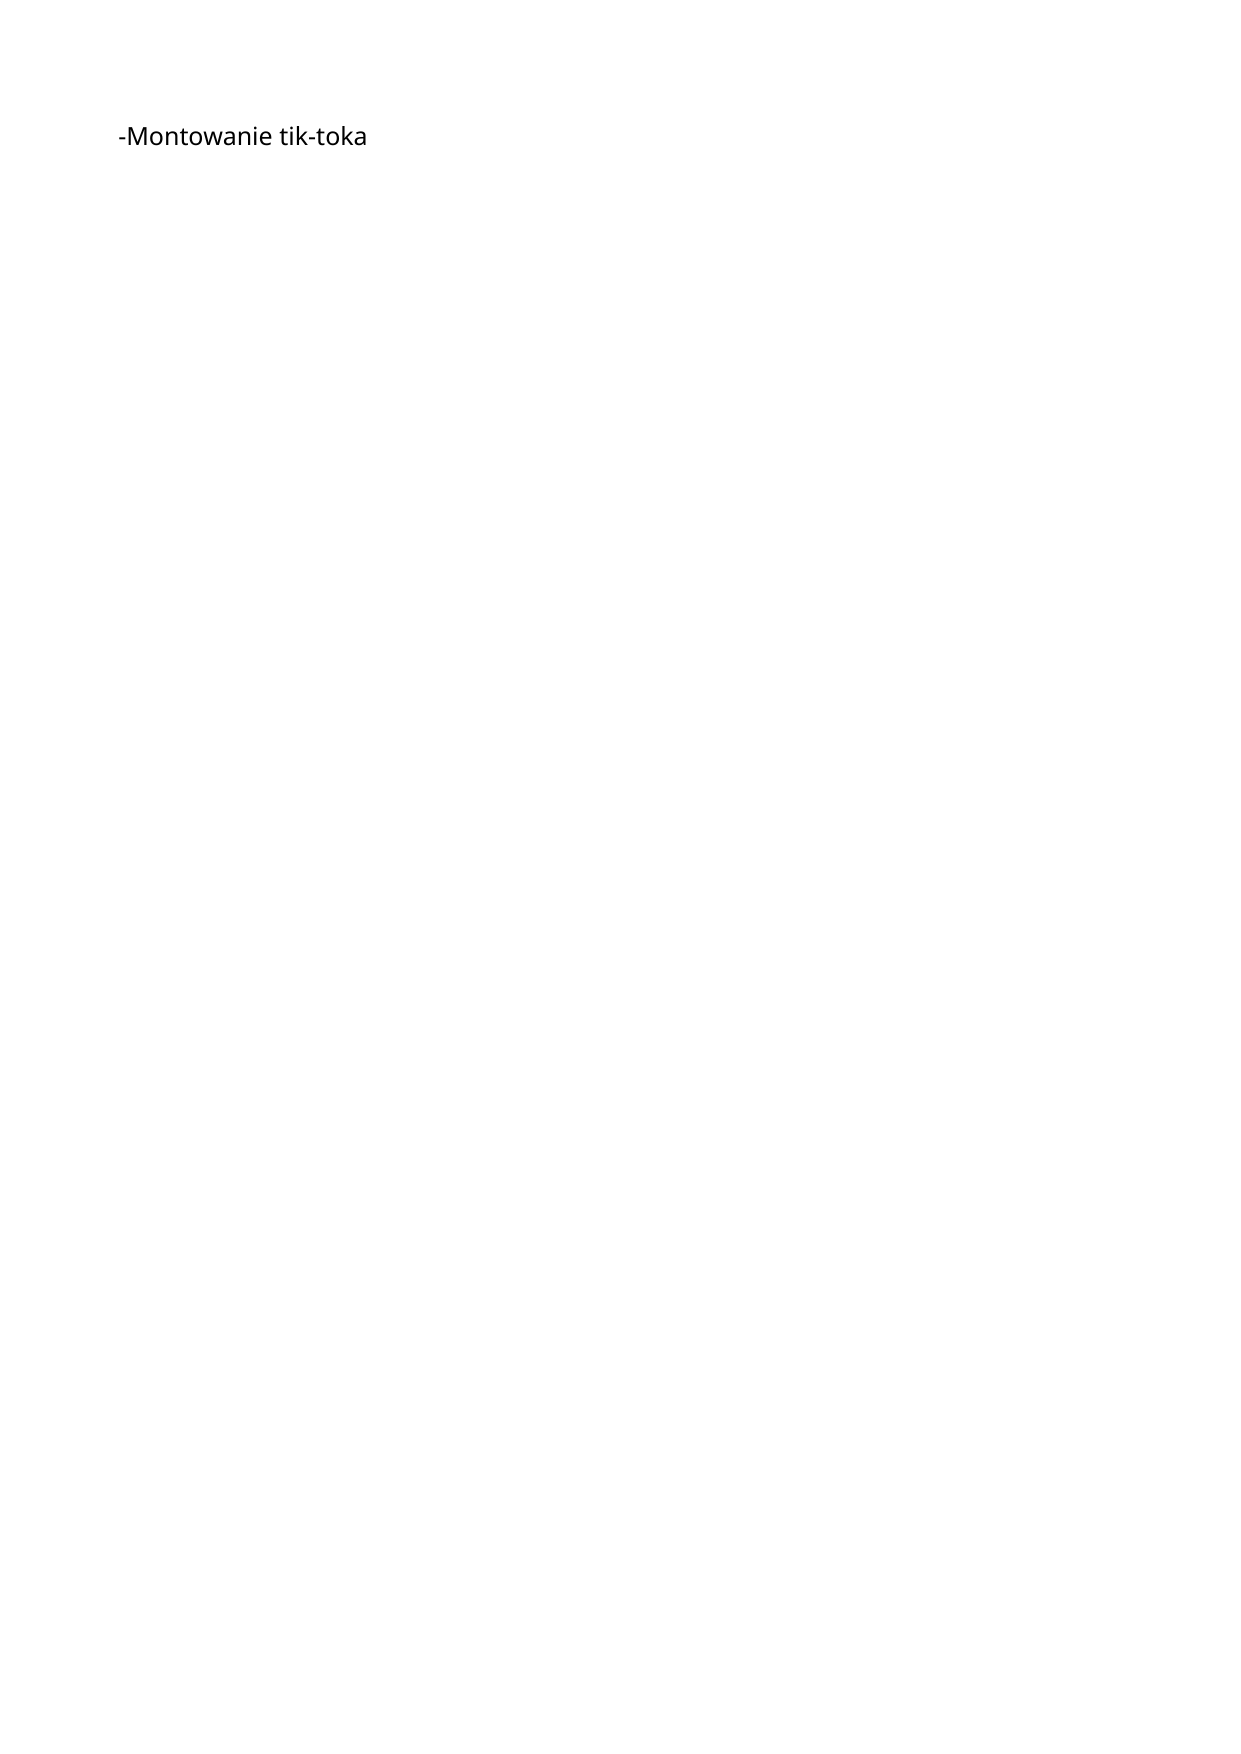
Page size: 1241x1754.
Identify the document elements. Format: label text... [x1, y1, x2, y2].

text -Montowanie tik-toka [118, 118, 1122, 152]
